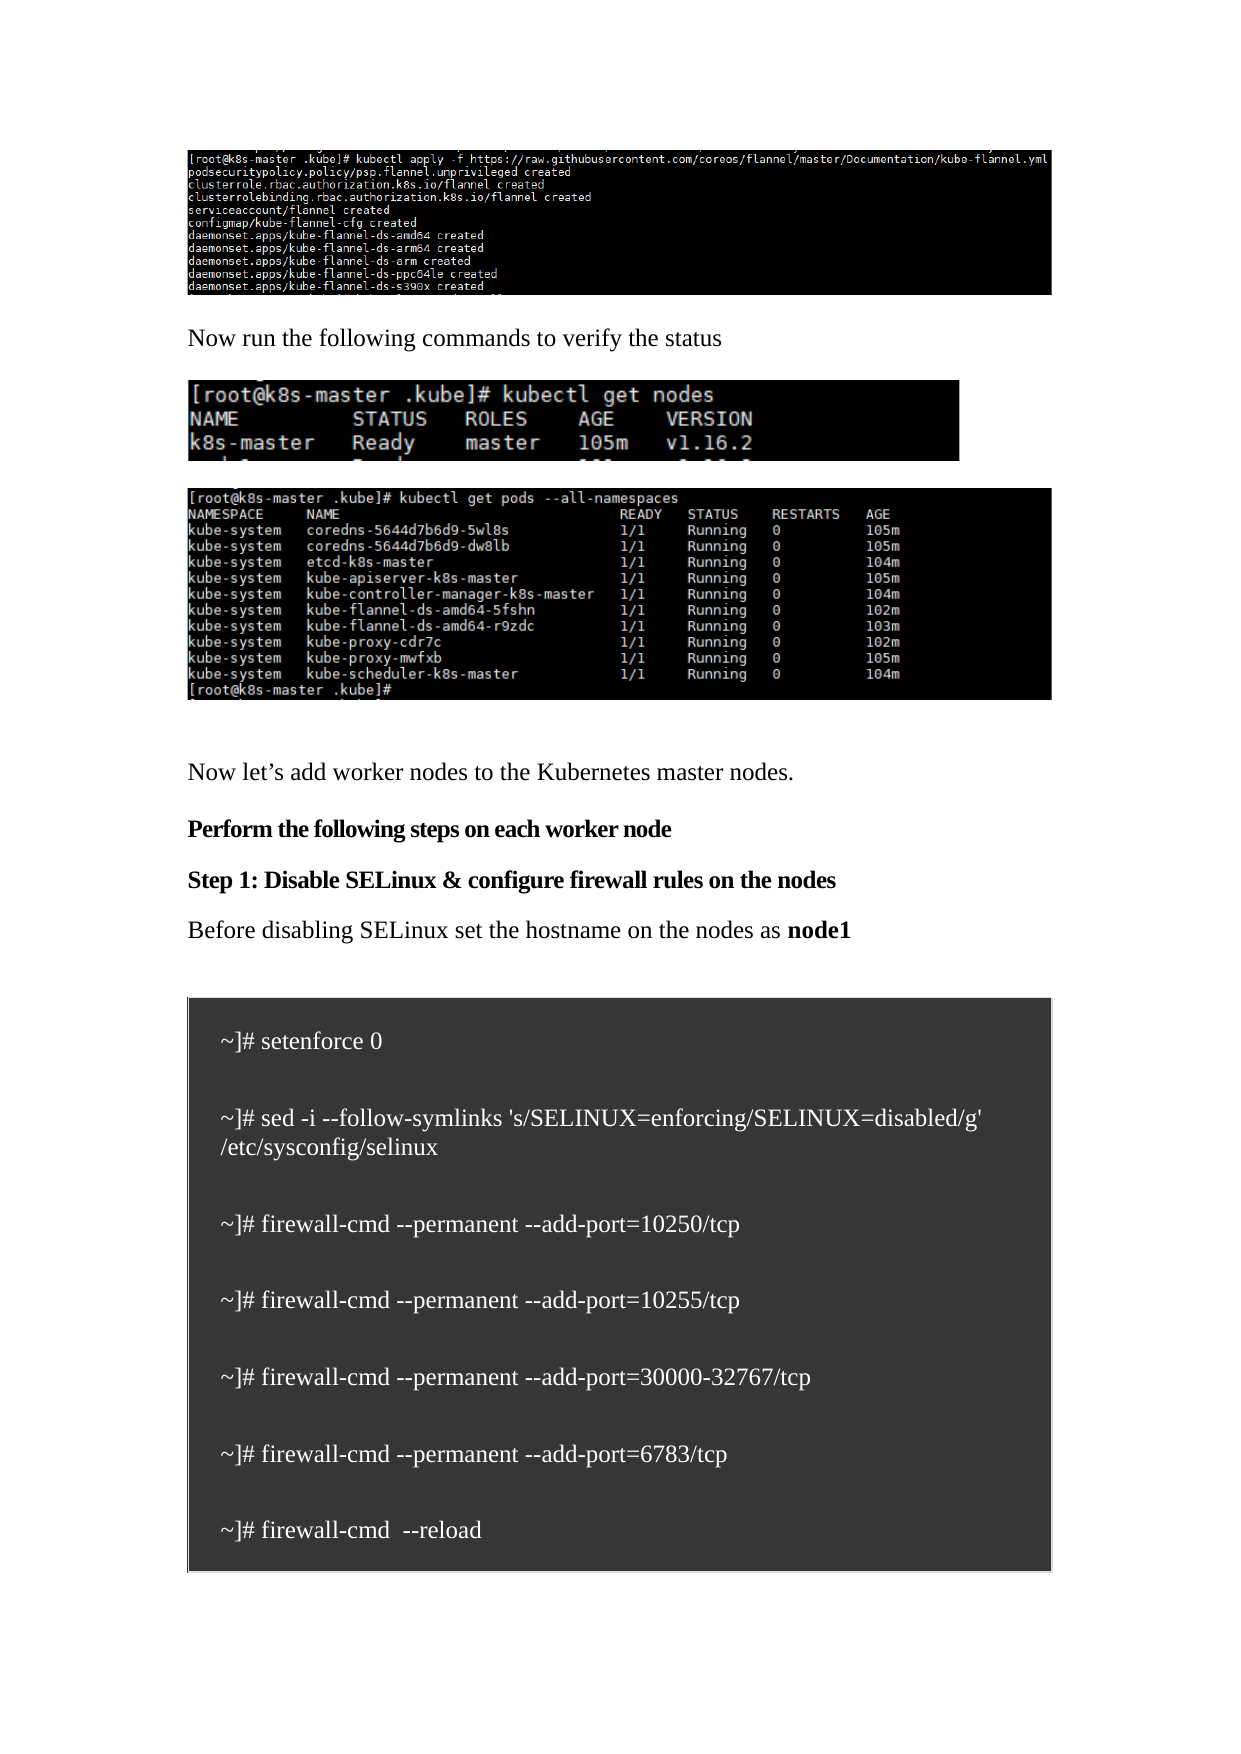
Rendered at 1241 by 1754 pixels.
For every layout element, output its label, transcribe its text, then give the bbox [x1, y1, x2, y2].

text ~]# firewall-cmd --permanent --add-port=10255/tcp [189, 1256, 1051, 1314]
text ~]# firewall-cmd --reload [189, 1486, 1051, 1571]
text Now run the following commands to verify the status [187, 323, 1053, 352]
text ~]# firewall-cmd --permanent --add-port=30000-32767/tcp [189, 1332, 1051, 1391]
subtitle Step 1: Disable SELinux & configure firewall rules on the nodes [187, 865, 1053, 894]
text ~]# setenforce 0 [189, 998, 1051, 1055]
subtitle Perform the following steps on each worker node [187, 814, 1053, 843]
text Before disabling SELinux set the hostname on the nodes as node1 [187, 916, 1053, 944]
text ~]# firewall-cmd --permanent --add-port=10250/tcp [189, 1179, 1051, 1238]
text Now let’s add worker nodes to the Kubernetes master nodes. [187, 757, 1053, 786]
text ~]# firewall-cmd --permanent --add-port=6783/tcp [189, 1409, 1051, 1467]
text ~]# sed -i --follow-symlinks 's/SELINUX=enforcing/SELINUX=disabled/g' /etc/sysconfig/selinux [189, 1073, 1051, 1161]
